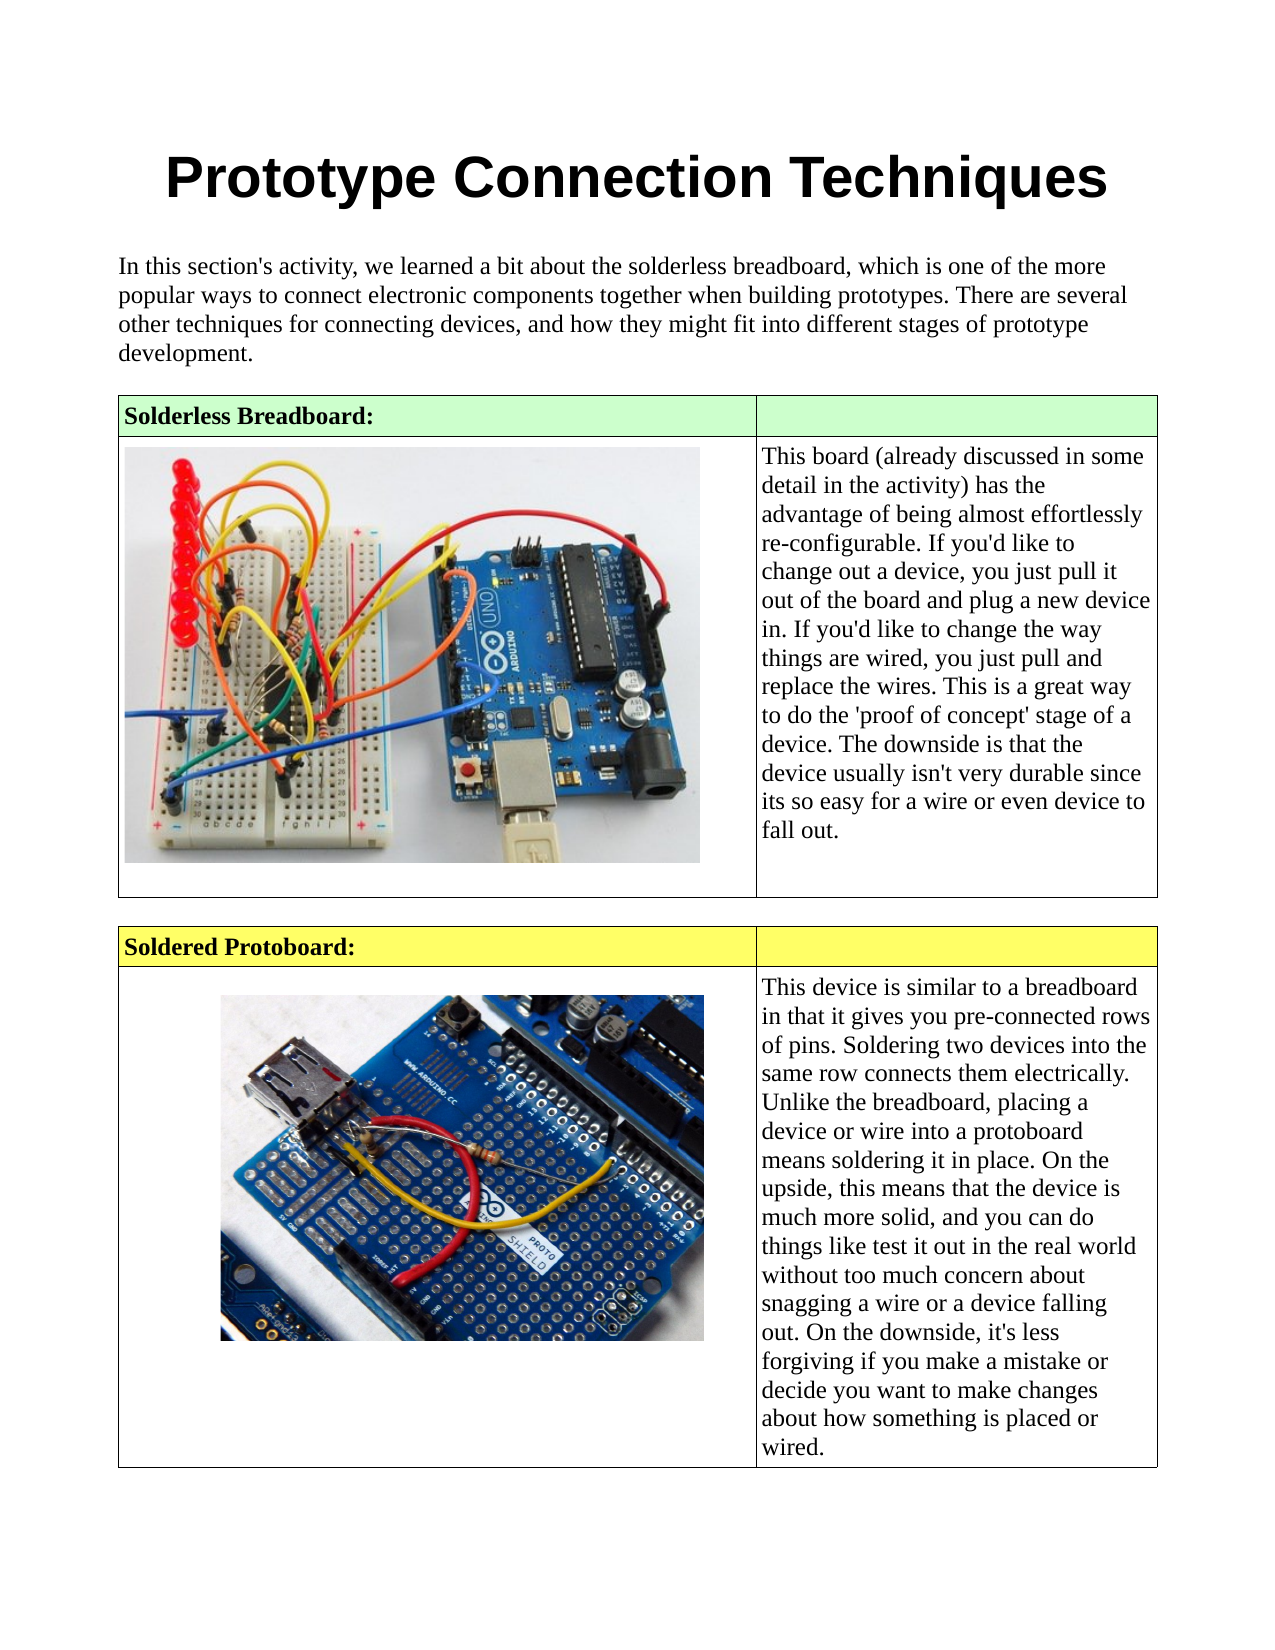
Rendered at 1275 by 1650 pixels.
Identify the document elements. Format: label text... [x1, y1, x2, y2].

table_header [757, 927, 1157, 966]
title Prototype Connection Techniques [118, 143, 1157, 210]
table_header [757, 396, 1157, 436]
table_header Soldered Protoboard: [119, 927, 756, 966]
table_header Solderless Breadboard: [119, 396, 756, 436]
table_cell [119, 437, 756, 897]
picture [124, 447, 700, 863]
table_cell This device is similar to a breadboard in that it gives you pre-connected rows of pins. Soldering two devices into the same row connects them electrically. Unlike the breadboard, placing a device or wire into a protoboard means soldering it in place. On the upside, this means that the device is much more solid, and you can do things like test it out in the real world without too much concern about snagging a wire or a device falling out. On the downside, it's less forgiving if you make a mistake or decide you want to make changes about how something is placed or wired. [757, 967, 1157, 1467]
text In this section's activity, we learned a bit about the solderless breadboard, which is one of the more popular ways to connect electronic components together when building prototypes. There are several other techniques for connecting devices, and how they might fit into different stages of prototype development. [118, 223, 1157, 395]
table_cell This board (already discussed in some detail in the activity) has the advantage of being almost effortlessly re-configurable. If you'd like to change out a device, you just pull it out of the board and plug a new device in. If you'd like to change the way things are wired, you just pull and replace the wires. This is a great way to do the 'proof of concept' stage of a device. The downside is that the device usually isn't very durable since its so easy for a wire or even device to fall out. [757, 437, 1157, 897]
table_cell [119, 967, 756, 1467]
picture [220, 995, 676, 1341]
